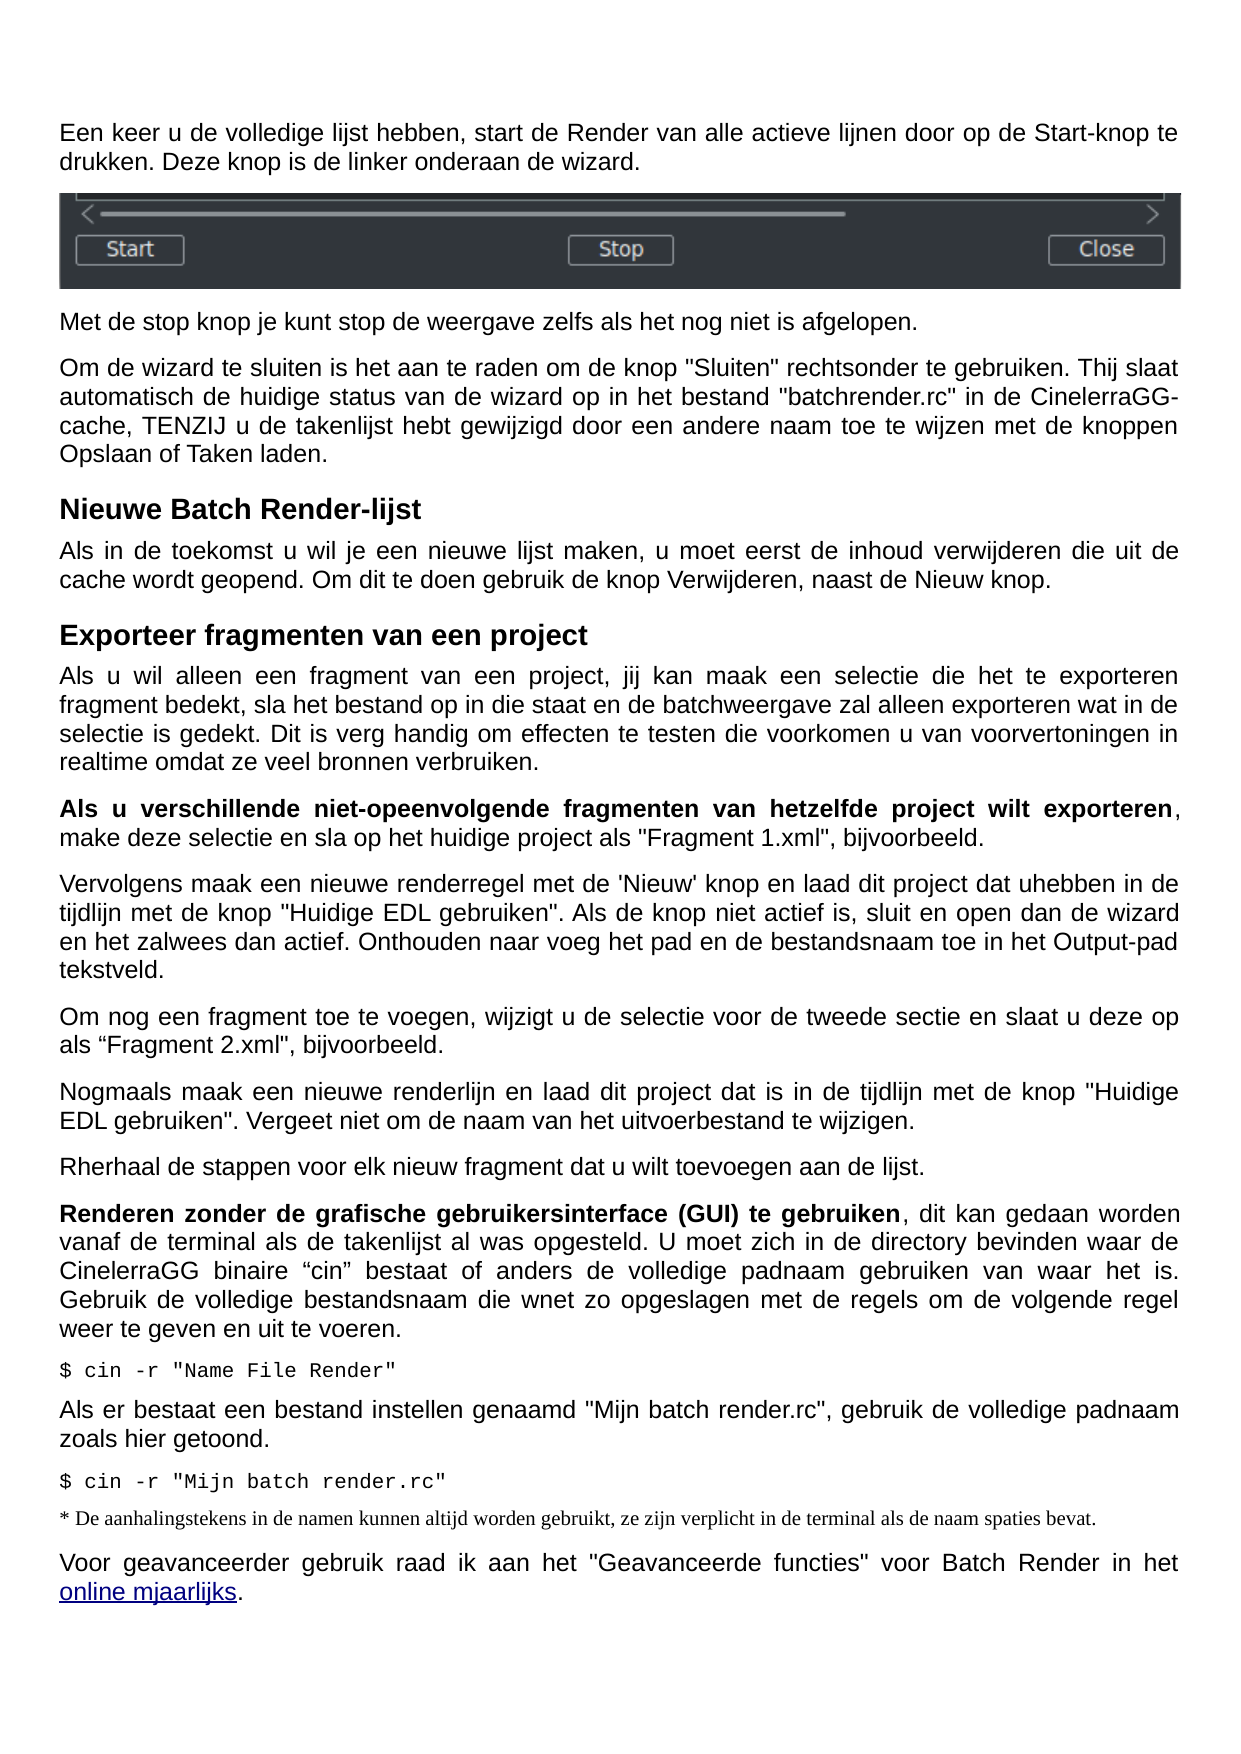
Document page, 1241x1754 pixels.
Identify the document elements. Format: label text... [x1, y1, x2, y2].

text * De aanhalingstekens in de namen kunnen altijd worden gebruikt, ze zijn verplicht in de terminal als de naam spaties bevat. [59, 1506, 1181, 1530]
subtitle Exporteer fragmenten van een project [59, 617, 1181, 651]
text $ cin -r "Mijn batch render.rc" [59, 1471, 1181, 1494]
text Als u verschillende niet-opeenvolgende fragmenten van hetzelfde project wilt exporteren, make deze selectie en sla op het huidige project als "Fragment 1.xml", bijvoorbeeld. [59, 794, 1181, 851]
text Om nog een fragment toe te voegen, wijzigt u de selectie voor de tweede sectie en slaat u deze op als “Fragment 2.xml", bijvoorbeeld. [59, 1002, 1181, 1059]
text Rherhaal de stappen voor elk nieuw fragment dat u wilt toevoegen aan de lijst. [59, 1152, 1181, 1181]
text Voor geavanceerder gebruik raad ik aan het "Geavanceerde functies" voor Batch Render in het online mjaarlijks. [59, 1548, 1181, 1605]
text Met de stop knop je kunt stop de weergave zelfs als het nog niet is afgelopen. [59, 289, 1181, 335]
subtitle Nieuwe Batch Render-lijst [59, 492, 1181, 526]
text Een keer u de volledige lijst hebben, start de Render van alle actieve lijnen door op de Start-knop te drukken. Deze knop is de linker onderaan de wizard. [59, 118, 1181, 176]
text Om de wizard te sluiten is het aan te raden om de knop "Sluiten" rechtsonder te gebruiken. Thij slaat automatisch de huidige status van de wizard op in het bestand "batchrender.rc" in de CinelerraGG-cache, TENZIJ u de takenlijst hebt gewijzigd door een andere naam toe te wijzen met de knoppen Opslaan of Taken laden. [59, 353, 1181, 468]
picture [59, 193, 1182, 289]
text Als u wil alleen een fragment van een project, jij kan maak een selectie die het te exporteren fragment bedekt, sla het bestand op in die staat en de batchweergave zal alleen exporteren wat in de selectie is gedekt. Dit is verg handig om effecten te testen die voorkomen u van voorvertoningen in realtime omdat ze veel bronnen verbruiken. [59, 661, 1181, 776]
text Als er bestaat een bestand instellen genaamd "Mijn batch render.rc", gebruik de volledige padnaam zoals hier getoond. [59, 1395, 1181, 1453]
text Nogmaals maak een nieuwe renderlijn en laad dit project dat is in de tijdlijn met de knop "Huidige EDL gebruiken". Vergeet niet om de naam van het uitvoerbestand te wijzigen. [59, 1077, 1181, 1134]
text Als in de toekomst u wil je een nieuwe lijst maken, u moet eerst de inhoud verwijderen die uit de cache wordt geopend. Om dit te doen gebruik de knop Verwijderen, naast de Nieuw knop. [59, 536, 1181, 593]
text Vervolgens maak een nieuwe renderregel met de 'Nieuw' knop en laad dit project dat uhebben in de tijdlijn met de knop "Huidige EDL gebruiken". Als de knop niet actief is, sluit en open dan de wizard en het zalwees dan actief. Onthouden naar voeg het pad en de bestandsnaam toe in het Output-pad tekstveld. [59, 869, 1181, 984]
text $ cin -r "Name File Render" [59, 1360, 1181, 1384]
text Renderen zonder de grafische gebruikersinterface (GUI) te gebruiken, dit kan gedaan worden vanaf de terminal als de takenlijst al was opgesteld. U moet zich in de directory bevinden waar de CinelerraGG binaire “cin” bestaat of anders de volledige padnaam gebruiken van waar het is. Gebruik de volledige bestandsnaam die wnet zo opgeslagen met de regels om de volgende regel weer te geven en uit te voeren. [59, 1198, 1181, 1342]
